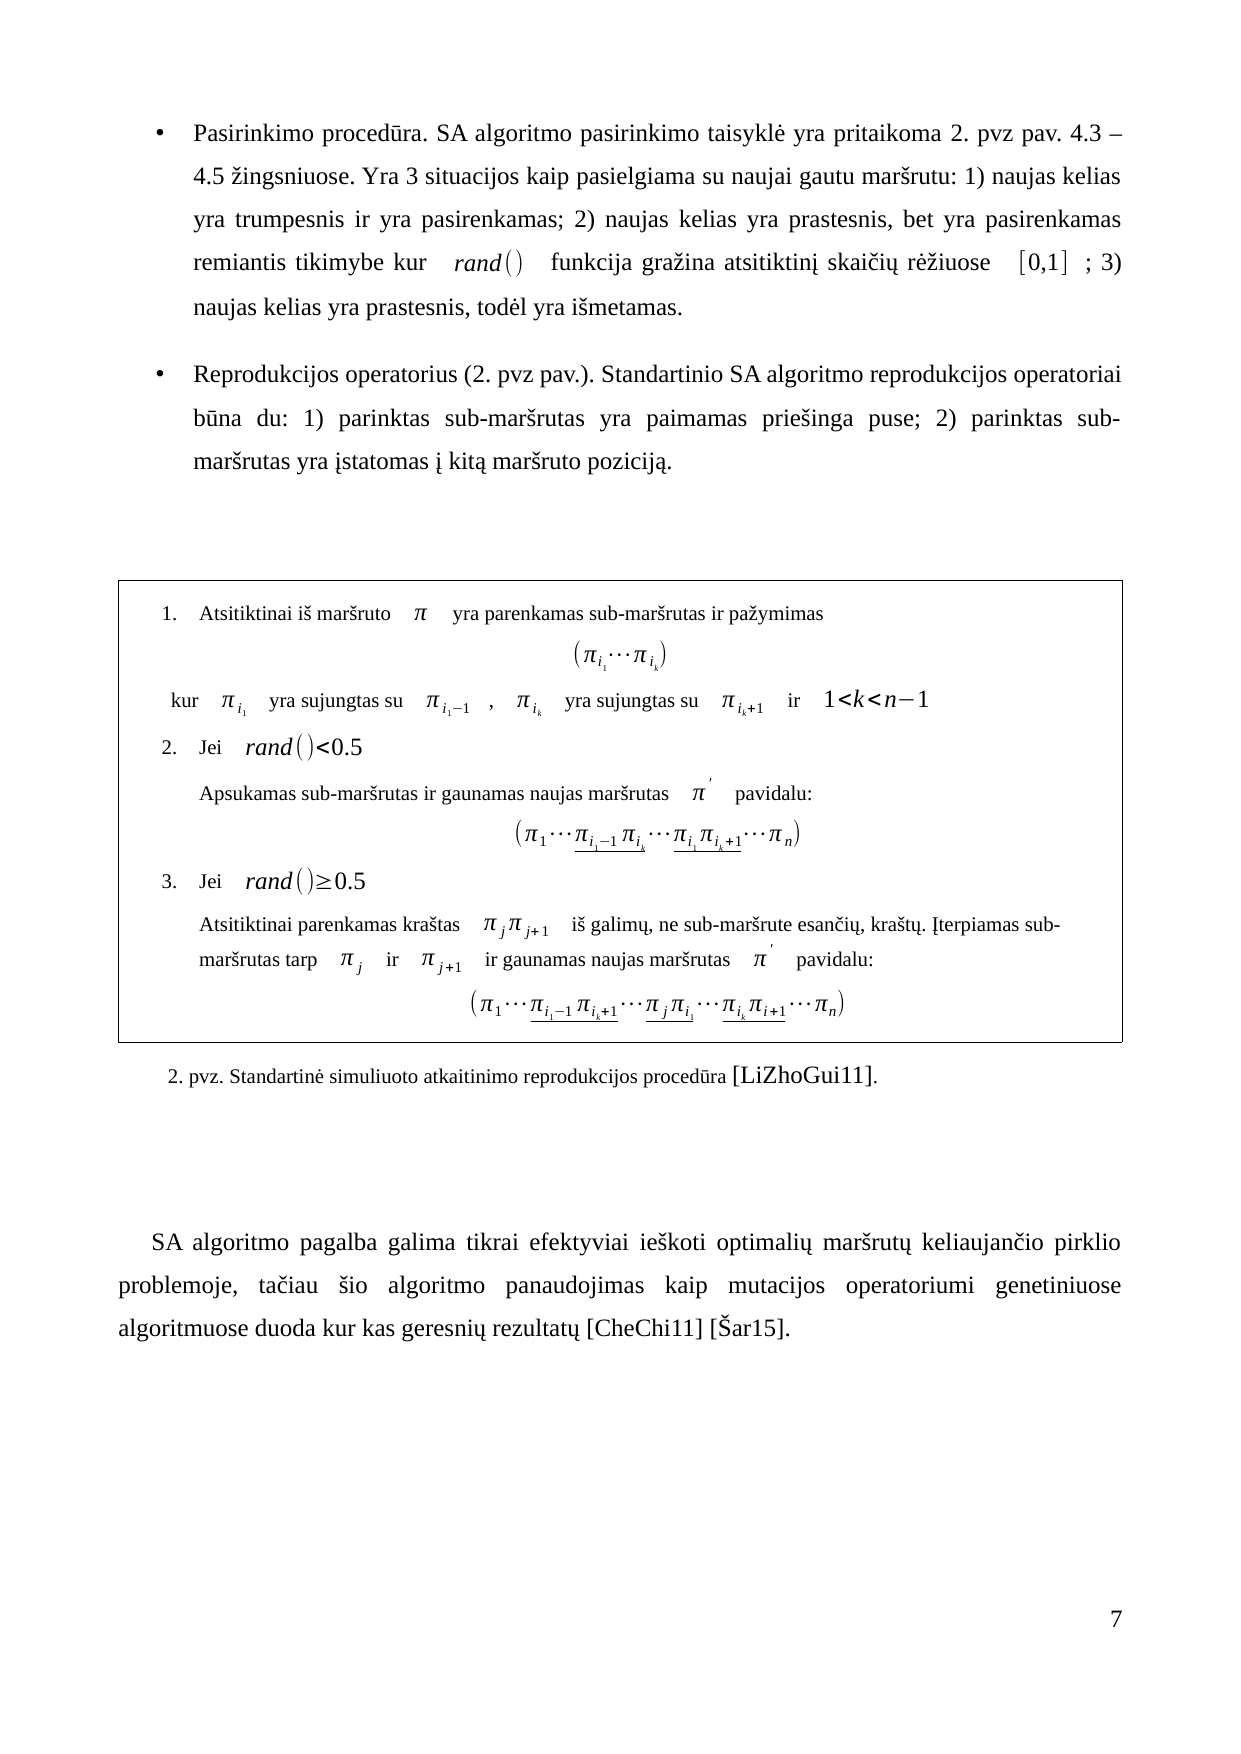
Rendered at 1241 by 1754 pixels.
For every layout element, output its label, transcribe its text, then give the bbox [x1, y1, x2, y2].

table_header Atsitiktinai iš maršruto yra parenkamas sub-maršrutas ir pažymimas kur yra sujungtas su , yra sujungtas su ir Jei Apsukamas sub-maršrutas ir gaunamas naujas maršrutas pavidalu: Jei Atsitiktinai parenkamas kraštas iš galimų, ne sub-maršrute esančių, kraštų. Įterpiamas sub-maršrutas tarp ir ir gaunamas naujas maršrutas pavidalu: [119, 581, 1122, 1042]
table_cell Standartinė simuliuoto atkaitinimo reprodukcijos procedūra [LiZhoGui11]. [118, 1043, 1122, 1107]
list Reprodukcijos operatorius (2 pav.). Standartinio SA algoritmo reprodukcijos operatoriai būna du: 1) parinktas sub-maršrutas yra paimamas priešinga puse; 2) parinktas sub-maršrutas yra įstatomas į kitą maršruto poziciją. [156, 359, 1122, 474]
list Pasirinkimo procedūra. SA algoritmo pasirinkimo taisyklė yra pritaikoma 2 pav. 4.3 – 4.5 žingsniuose. Yra 3 situacijos kaip pasielgiama su naujai gautu maršrutu: 1) naujas kelias yra trumpesnis ir yra pasirenkamas; 2) naujas kelias yra prastesnis, bet yra pasirenkamas remiantis tikimybe kur funkcija gražina atsitiktinį skaičių rėžiuose ; 3) naujas kelias yra prastesnis, todėl yra išmetamas. [156, 118, 1122, 321]
text SA algoritmo pagalba galima tikrai efektyviai ieškoti optimalių maršrutų keliaujančio pirklio problemoje, tačiau šio algoritmo panaudojimas kaip mutacijos operatoriumi genetiniuose algoritmuose duoda kur kas geresnių rezultatų [CheChi11] [Šar15]. [118, 1227, 1122, 1342]
